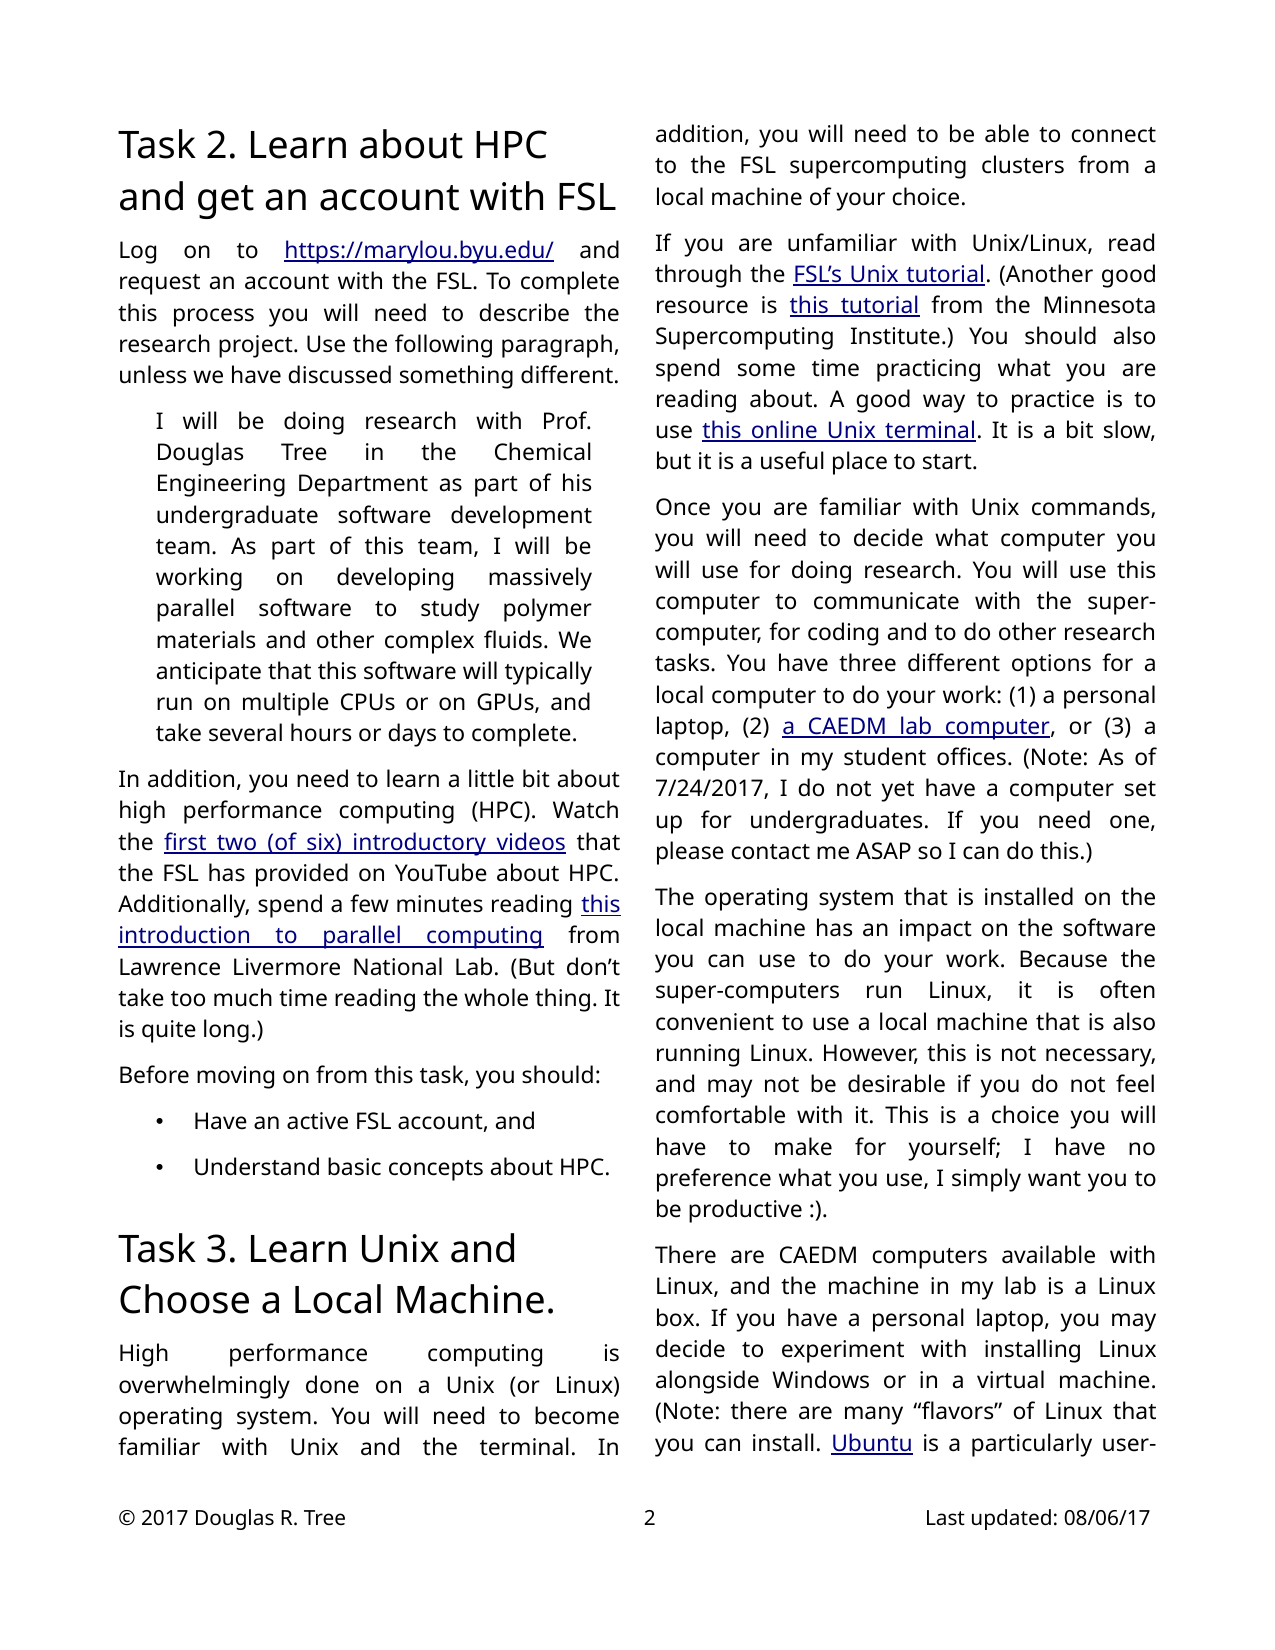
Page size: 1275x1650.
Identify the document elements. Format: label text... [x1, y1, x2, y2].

text Before moving on from this task, you should: [118, 1059, 620, 1090]
text Log on to https://marylou.byu.edu/ and request an account with the FSL. To complete this process you will need to describe the research project. Use the following paragraph, unless we have discussed something different. [118, 234, 620, 390]
subtitle Task 3. Learn Unix and Choose a Local Machine. [118, 1221, 620, 1325]
text In addition, you need to learn a little bit about high performance computing (HPC). Watch the first two (of six) introductory videos that the FSL has provided on YouTube about HPC. Additionally, spend a few minutes reading this introduction to parallel computing from Lawrence Livermore National Lab. (But don’t take too much time reading the whole thing. It is quite long.) [118, 763, 620, 1044]
text High performance computing is overwhelmingly done on a Unix (or Linux) operating system. You will need to become familiar with Unix and the terminal. In [118, 1337, 620, 1462]
list Have an active FSL account, and [156, 1105, 620, 1136]
text If you are unfamiliar with Unix/Linux, read through the FSL’s Unix tutorial. (Another good resource is this tutorial from the Minnesota Supercomputing Institute.) You should also spend some time practicing what you are reading about. A good way to practice is to use this online Unix terminal. It is a bit slow, but it is a useful place to start. [655, 226, 1157, 476]
text There are CAEDM computers available with Linux, and the machine in my lab is a Linux box. If you have a personal laptop, you may decide to experiment with installing Linux alongside Windows or in a virtual machine. (Note: there are many “flavors” of Linux that you can install. Ubuntu is a particularly user- [655, 1239, 1157, 1458]
text Once you are familiar with Unix commands, you will need to decide what computer you will use for doing research. You will use this computer to communicate with the super-computer, for coding and to do other research tasks. You have three different options for a local computer to do your work: (1) a personal laptop, (2) a CAEDM lab computer, or (3) a computer in my student offices. (Note: As of 7/24/2017, I do not yet have a computer set up for undergraduates. If you need one, please contact me ASAP so I can do this.) [655, 491, 1157, 866]
list Understand basic concepts about HPC. [156, 1151, 620, 1182]
subtitle Task 2. Learn about HPC and get an account with FSL [118, 118, 620, 221]
text I will be doing research with Prof. Douglas Tree in the Chemical Engineering Department as part of his undergraduate software development team. As part of this team, I will be working on developing massively parallel software to study polymer materials and other complex fluids. We anticipate that this software will typically run on multiple CPUs or on GPUs, and take several hours or days to complete. [156, 405, 592, 748]
text The operating system that is installed on the local machine has an impact on the software you can use to do your work. Because the super-computers run Linux, it is often convenient to use a local machine that is also running Linux. However, this is not necessary, and may not be desirable if you do not feel comfortable with it. This is a choice you will have to make for yourself; I have no preference what you use, I simply want you to be productive :). [655, 881, 1157, 1224]
text addition, you will need to be able to connect to the FSL supercomputing clusters from a local machine of your choice. [655, 118, 1157, 212]
